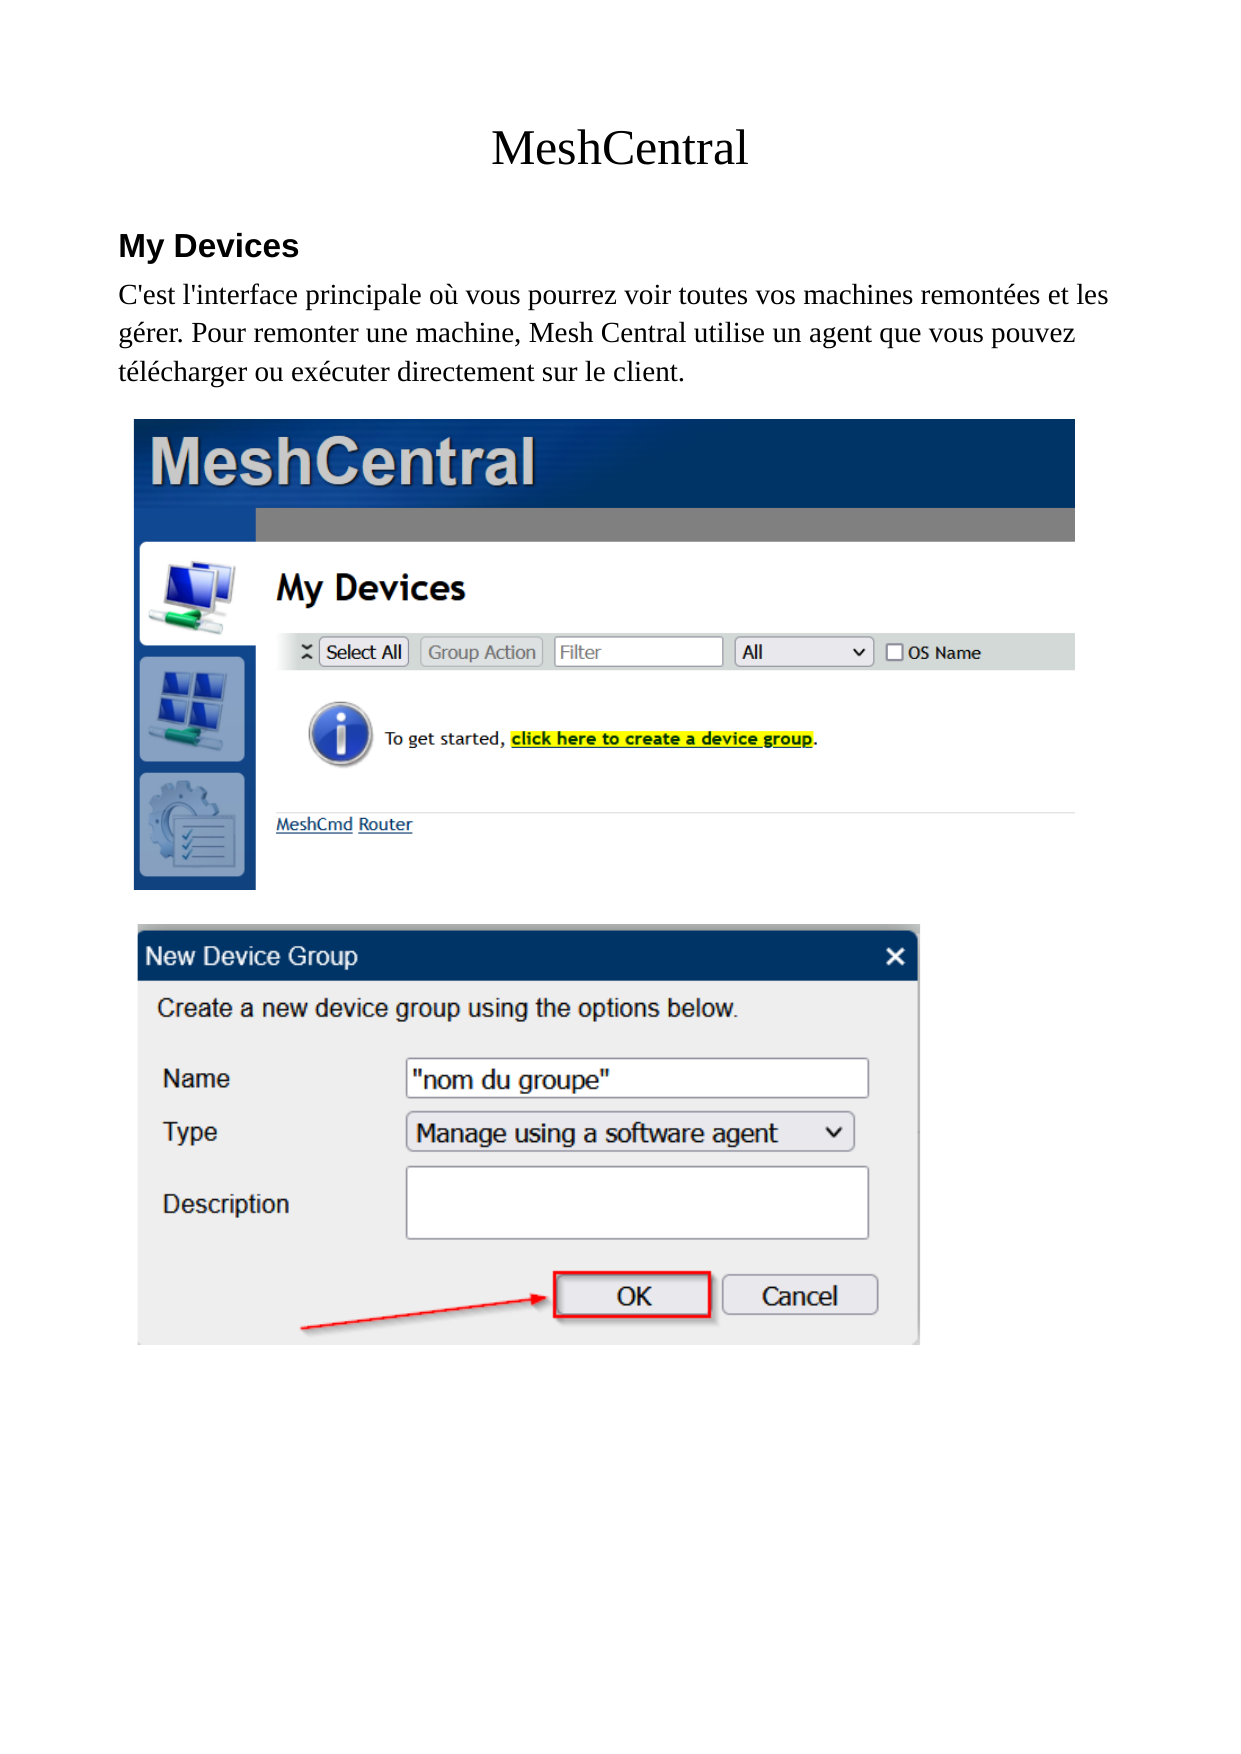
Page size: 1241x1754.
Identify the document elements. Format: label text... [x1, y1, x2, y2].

subtitle My Devices [118, 226, 1122, 264]
picture [137, 924, 921, 1345]
text C'est l'interface principale où vous pourrez voir toutes vos machines remontées et les gérer. Pour remonter une machine, Mesh Central utilise un agent que vous pouvez télécharger ou exécuter directement sur le client. [118, 277, 1122, 387]
picture [133, 419, 1075, 890]
